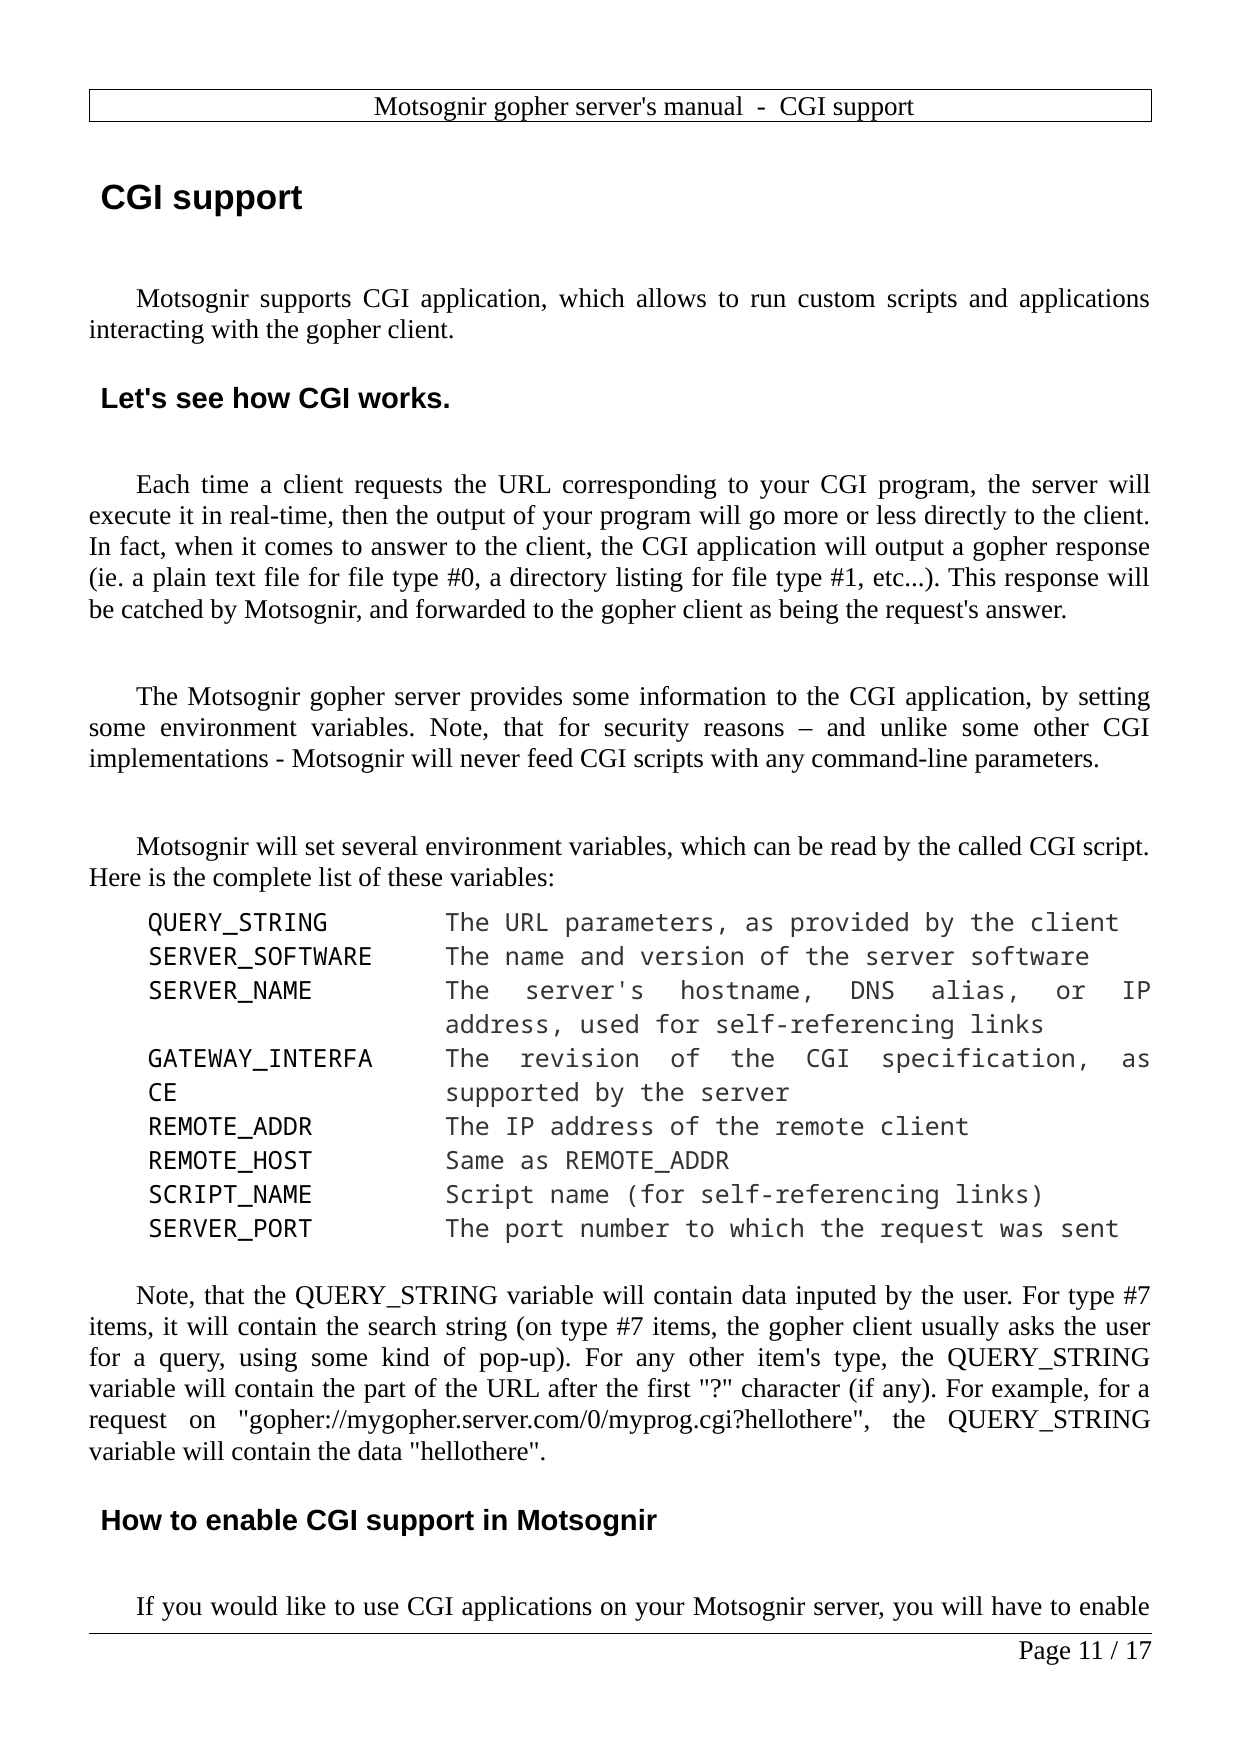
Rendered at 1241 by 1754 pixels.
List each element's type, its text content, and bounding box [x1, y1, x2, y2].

table_cell SERVER_PORT [89, 1211, 385, 1245]
text The Motsognir gopher server provides some information to the CGI application, by setting some environment variables. Note, that for security reasons – and unlike some other CGI implementations - Motsognir will never feed CGI scripts with any command-line parameters. [88, 680, 1152, 773]
table_cell The server's hostname, DNS alias, or IP address, used for self-referencing links [385, 973, 1152, 1041]
table_cell REMOTE_ADDR [89, 1109, 385, 1143]
table_cell REMOTE_HOST [89, 1143, 385, 1177]
table_cell GATEWAY_INTERFACE [89, 1041, 385, 1109]
table_cell The IP address of the remote client [385, 1109, 1152, 1143]
subtitle CGI support [100, 177, 1152, 217]
table_header QUERY_STRING [89, 904, 385, 938]
subtitle How to enable CGI support in Motsognir [100, 1503, 1152, 1537]
text Motsognir supports CGI application, which allows to run custom scripts and applications interacting with the gopher client. [88, 282, 1152, 344]
table_cell The port number to which the request was sent [385, 1211, 1152, 1245]
text Note, that the QUERY_STRING variable will contain data inputed by the user. For type #7 items, it will contain the search string (on type #7 items, the gopher client usually asks the user for a query, using some kind of pop-up). For any other item's type, the QUERY_STRING variable will contain the part of the URL after the first "?" character (if any). For example, for a request on "gopher://mygopher.server.com/0/myprog.cgi?hellothere", the QUERY_STRING variable will contain the data "hellothere". [88, 1279, 1152, 1466]
table_cell SCRIPT_NAME [89, 1177, 385, 1211]
subtitle Let's see how CGI works. [100, 381, 1152, 415]
table_cell Script name (for self-referencing links) [385, 1177, 1152, 1211]
text Motsognir will set several environment variables, which can be read by the called CGI script. Here is the complete list of these variables: [88, 829, 1152, 892]
table_cell SERVER_NAME [89, 973, 385, 1041]
table_cell SERVER_SOFTWARE [89, 939, 385, 972]
table_cell Same as REMOTE_ADDR [385, 1143, 1152, 1177]
table_header The URL parameters, as provided by the client [385, 904, 1152, 938]
table_cell The revision of the CGI specification, as supported by the server [385, 1041, 1152, 1109]
text If you would like to use CGI applications on your Motsognir server, you will have to enable [88, 1590, 1152, 1621]
text Each time a client requests the URL corresponding to your CGI program, the server will execute it in real-time, then the output of your program will go more or less directly to the client. In fact, when it comes to answer to the client, the CGI application will output a gopher response (ie. a plain text file for file type #0, a directory listing for file type #1, etc...). This response will be catched by Motsognir, and forwarded to the gopher client as being the request's answer. [88, 468, 1152, 624]
table_cell The name and version of the server software [385, 939, 1152, 972]
